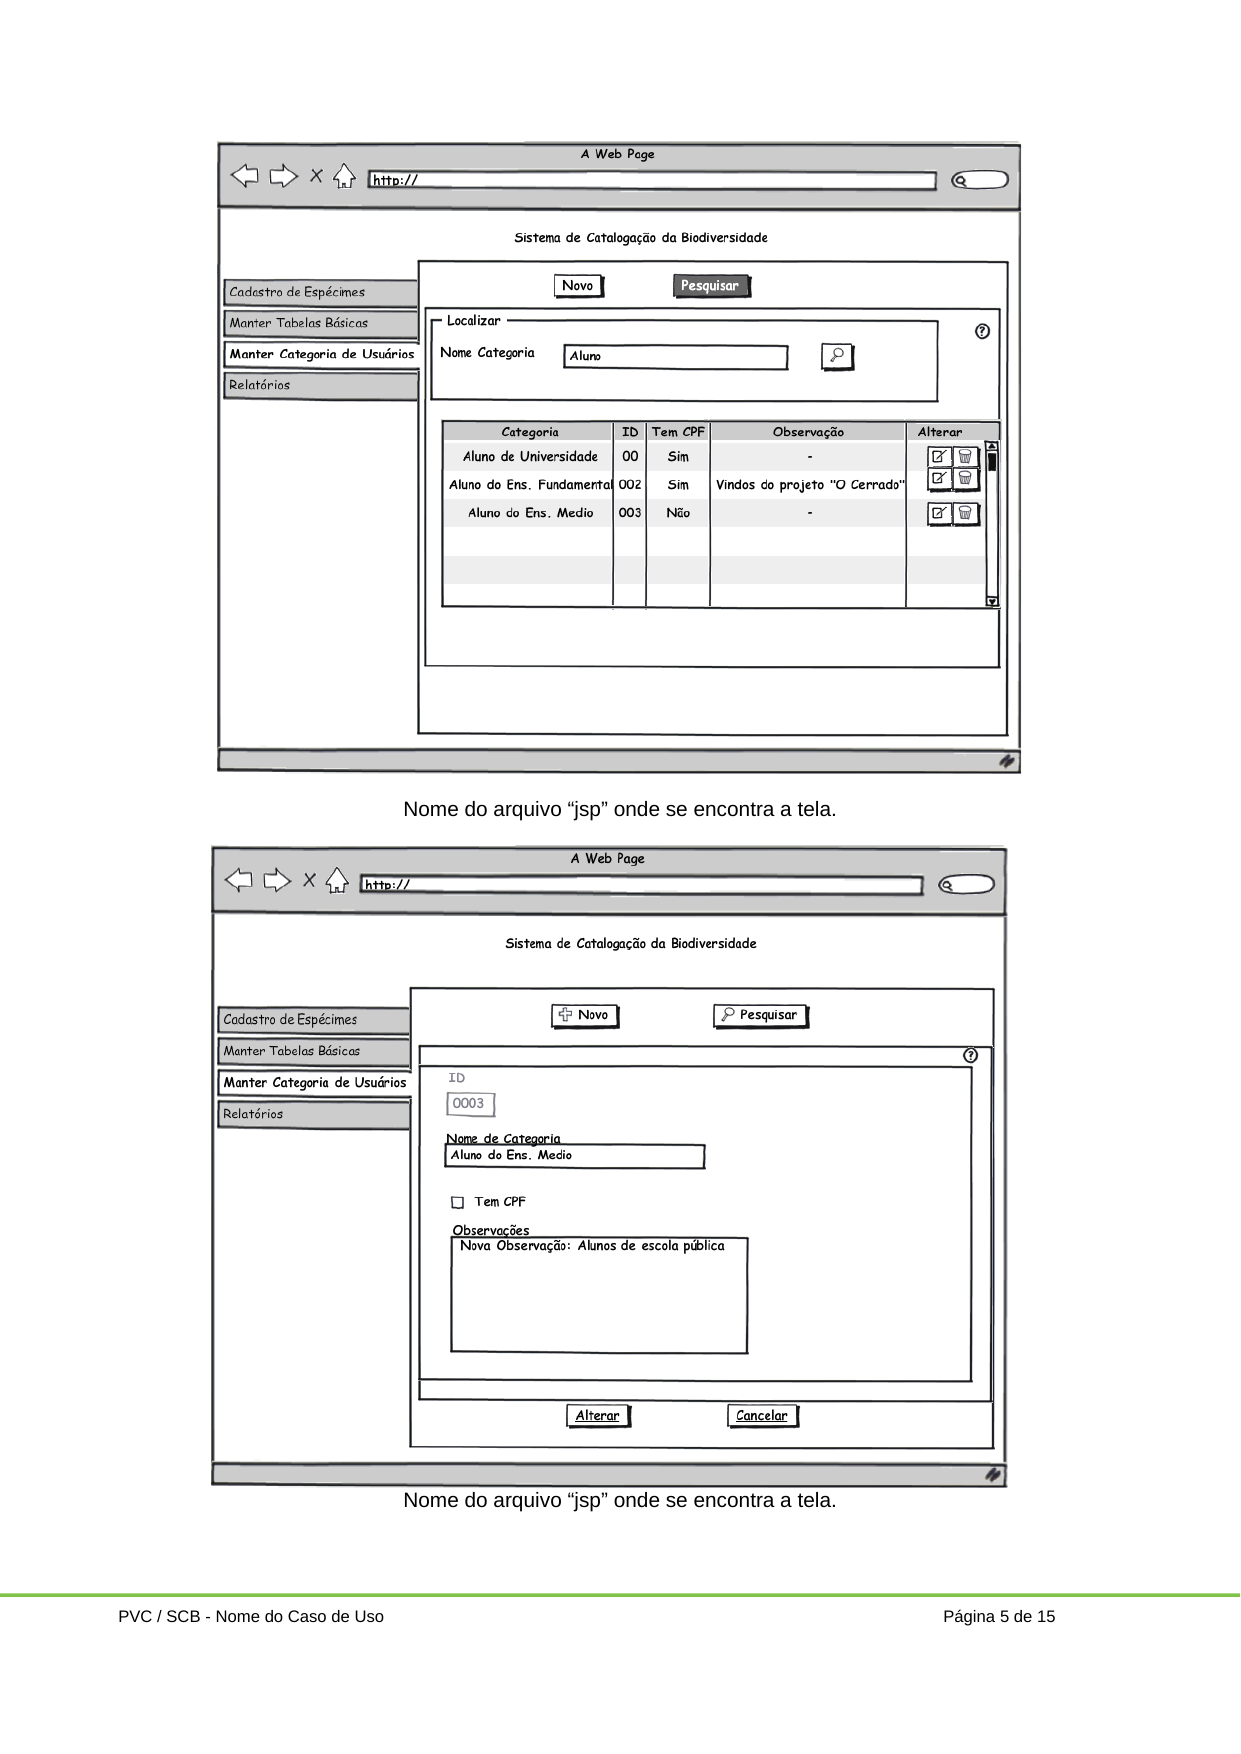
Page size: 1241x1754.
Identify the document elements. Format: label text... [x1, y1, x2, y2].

picture [214, 141, 1022, 774]
text Nome do arquivo “jsp” onde se encontra a tela. [118, 797, 1122, 821]
picture [208, 845, 1032, 1488]
text Nome do arquivo “jsp” onde se encontra a tela. [118, 845, 1122, 1512]
